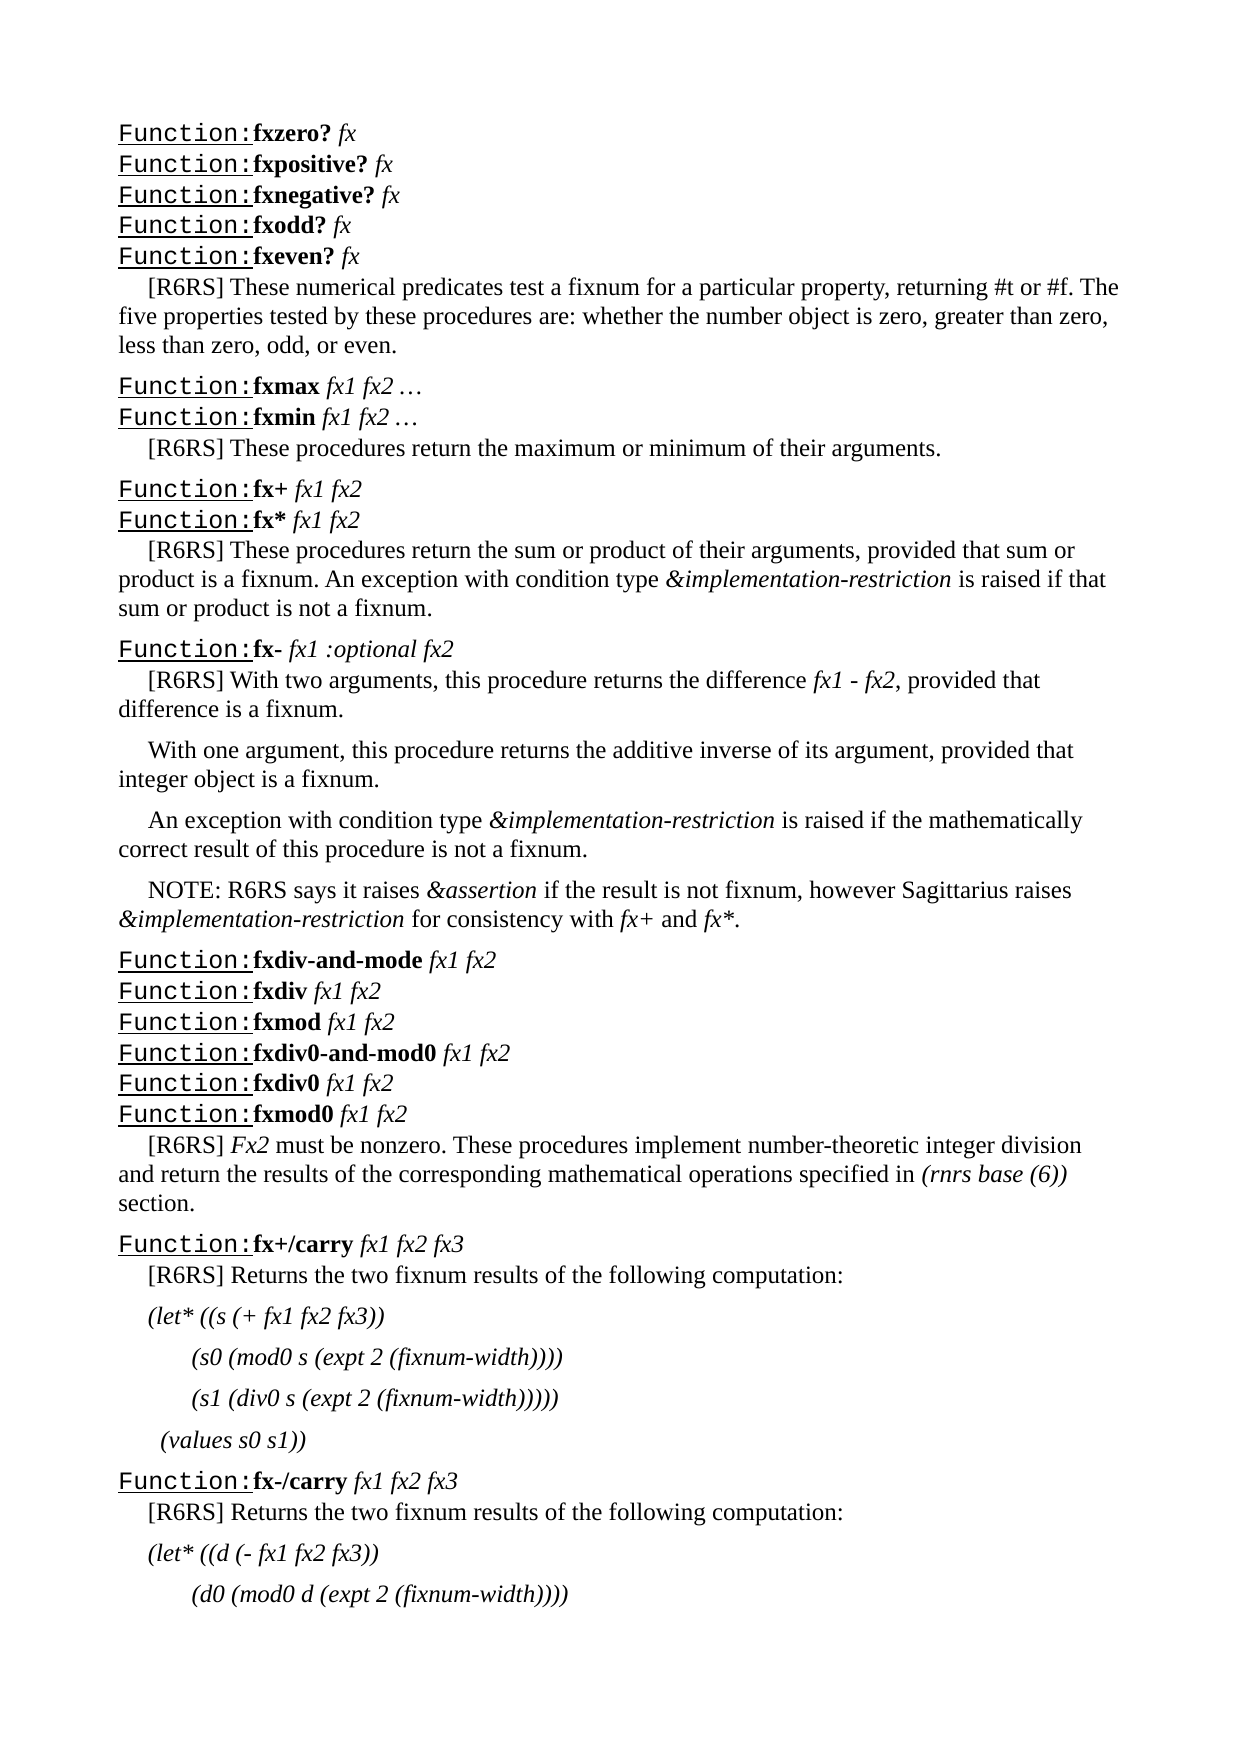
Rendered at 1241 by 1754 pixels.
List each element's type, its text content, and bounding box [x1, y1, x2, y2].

text Function:fxdiv-and-mode fx1 fx2 [118, 945, 1122, 976]
text (let* ((d (- fx1 fx2 fx3)) [118, 1538, 1122, 1567]
text (values s0 s1)) [118, 1425, 1122, 1453]
text (s0 (mod0 s (expt 2 (fixnum-width)))) [118, 1342, 1122, 1371]
text Function:fxpositive? fx [118, 149, 1122, 180]
text Function:fxmax fx1 fx2 … [118, 371, 1122, 402]
text NOTE: R6RS says it raises &assertion if the result is not fixnum, however Sagittarius raises &implementation-restriction for consistency with fx+ and fx*. [118, 875, 1122, 933]
text Function:fxmod fx1 fx2 [118, 1007, 1122, 1038]
text Function:fxzero? fx [118, 118, 1122, 149]
text (let* ((s (+ fx1 fx2 fx3)) [118, 1301, 1122, 1330]
text An exception with condition type &implementation-restriction is raised if the mathematically correct result of this procedure is not a fixnum. [118, 805, 1122, 863]
text Function:fxmod0 fx1 fx2 [118, 1099, 1122, 1130]
text [R6RS] These numerical predicates test a fixnum for a particular property, returning #t or #f. The five properties tested by these procedures are: whether the number object is zero, greater than zero, less than zero, odd, or even. [118, 272, 1122, 358]
text [R6RS] Fx2 must be nonzero. These procedures implement number-theoretic integer division and return the results of the corresponding mathematical operations specified in (rnrs base (6)) section. [118, 1130, 1122, 1216]
text [R6RS] Returns the two fixnum results of the following computation: [118, 1497, 1122, 1526]
text With one argument, this procedure returns the additive inverse of its argument, provided that integer object is a fixnum. [118, 735, 1122, 793]
text [R6RS] These procedures return the sum or product of their arguments, provided that sum or product is a fixnum. An exception with condition type &implementation-restriction is raised if that sum or product is not a fixnum. [118, 536, 1122, 622]
text (d0 (mod0 d (expt 2 (fixnum-width)))) [118, 1579, 1122, 1608]
text Function:fxmin fx1 fx2 … [118, 402, 1122, 433]
text [R6RS] These procedures return the maximum or minimum of their arguments. [118, 433, 1122, 461]
text Function:fxdiv0-and-mod0 fx1 fx2 [118, 1038, 1122, 1068]
text Function:fxodd? fx [118, 211, 1122, 241]
text Function:fx+/carry fx1 fx2 fx3 [118, 1229, 1122, 1260]
text Function:fx+ fx1 fx2 [118, 474, 1122, 505]
text Function:fxnegative? fx [118, 180, 1122, 211]
text [R6RS] Returns the two fixnum results of the following computation: [118, 1260, 1122, 1288]
text Function:fxeven? fx [118, 241, 1122, 272]
text Function:fx* fx1 fx2 [118, 505, 1122, 536]
text [R6RS] With two arguments, this procedure returns the difference fx1 - fx2, provided that difference is a fixnum. [118, 665, 1122, 723]
text Function:fxdiv fx1 fx2 [118, 976, 1122, 1007]
text Function:fx-/carry fx1 fx2 fx3 [118, 1466, 1122, 1497]
text Function:fxdiv0 fx1 fx2 [118, 1068, 1122, 1099]
text Function:fx- fx1 :optional fx2 [118, 634, 1122, 665]
text (s1 (div0 s (expt 2 (fixnum-width))))) [118, 1383, 1122, 1412]
